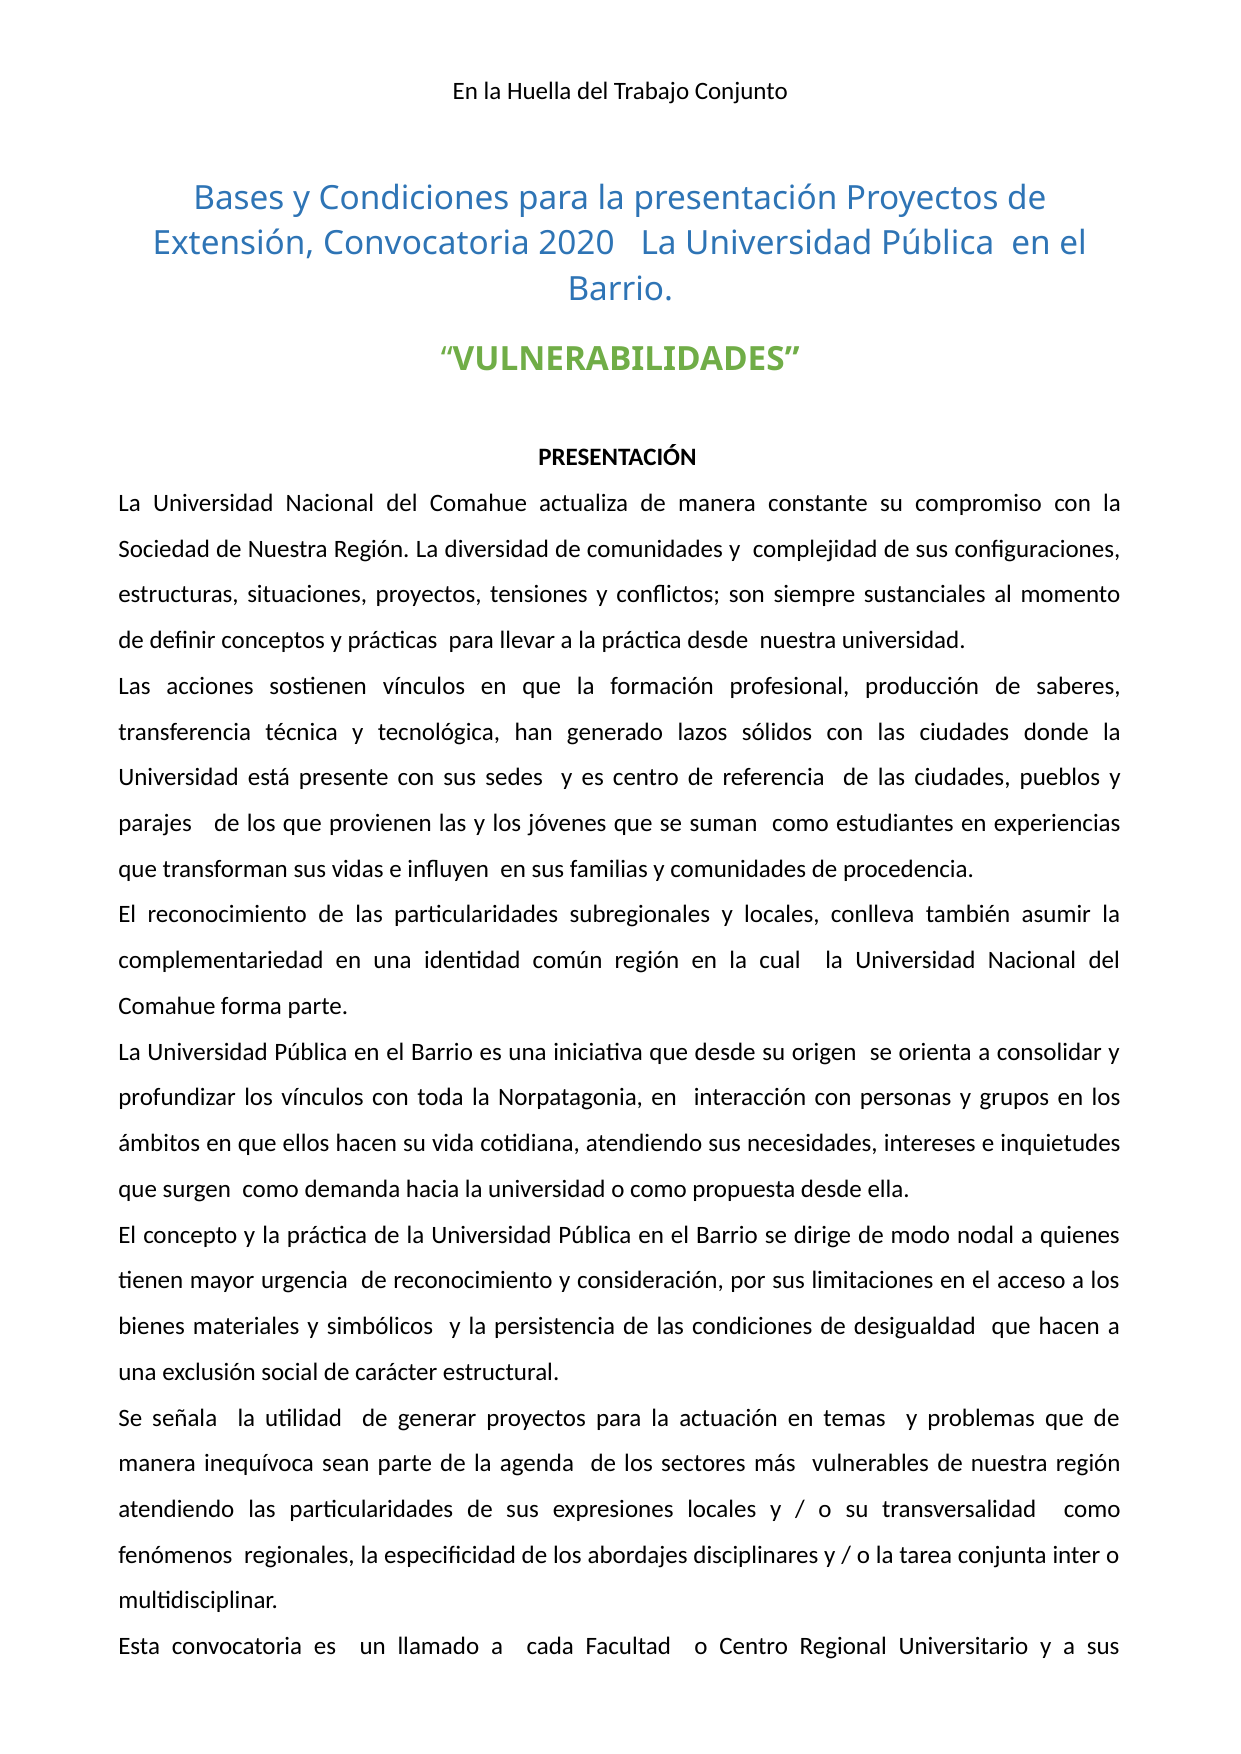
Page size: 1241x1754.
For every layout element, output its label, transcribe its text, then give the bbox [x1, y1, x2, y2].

text El concepto y la práctica de la Universidad Pública en el Barrio se dirige de modo nodal a quienes tienen mayor urgencia de reconocimiento y consideración, por sus limitaciones en el acceso a los bienes materiales y simbólicos y la persistencia de las condiciones de desigualdad que hacen a una exclusión social de carácter estructural. [118, 1219, 1122, 1386]
text La Universidad Nacional del Comahue actualiza de manera constante su compromiso con la Sociedad de Nuestra Región. La diversidad de comunidades y complejidad de sus configuraciones, estructuras, situaciones, proyectos, tensiones y conflictos; son siempre sustanciales al momento de definir conceptos y prácticas para llevar a la práctica desde nuestra universidad. [118, 487, 1122, 655]
text Esta convocatoria es un llamado a cada Facultad o Centro Regional Universitario y a sus [118, 1630, 1122, 1661]
subtitle Bases y Condiciones para la presentación Proyectos de Extensión, Convocatoria 2020 La Universidad Pública en el Barrio. [118, 174, 1122, 310]
text Las acciones sostienen vínculos en que la formación profesional, producción de saberes, transferencia técnica y tecnológica, han generado lazos sólidos con las ciudades donde la Universidad está presente con sus sedes y es centro de referencia de las ciudades, pueblos y parajes de los que provienen las y los jóvenes que se suman como estudiantes en experiencias que transforman sus vidas e influyen en sus familias y comunidades de procedencia. [118, 670, 1122, 883]
text Se señala la utilidad de generar proyectos para la actuación en temas y problemas que de manera inequívoca sean parte de la agenda de los sectores más vulnerables de nuestra región atendiendo las particularidades de sus expresiones locales y / o su transversalidad como fenómenos regionales, la especificidad de los abordajes disciplinares y / o la tarea conjunta inter o multidisciplinar. [118, 1402, 1122, 1615]
text La Universidad Pública en el Barrio es una iniciativa que desde su origen se orienta a consolidar y profundizar los vínculos con toda la Norpatagonia, en interacción con personas y grupos en los ámbitos en que ellos hacen su vida cotidiana, atendiendo sus necesidades, intereses e inquietudes que surgen como demanda hacia la universidad o como propuesta desde ella. [118, 1036, 1122, 1203]
text PRESENTACIÓN [118, 441, 1122, 472]
subtitle “VULNERABILIDADES” [118, 335, 1122, 380]
text El reconocimiento de las particularidades subregionales y locales, conlleva también asumir la complementariedad en una identidad común región en la cual la Universidad Nacional del Comahue forma parte. [118, 899, 1122, 1021]
